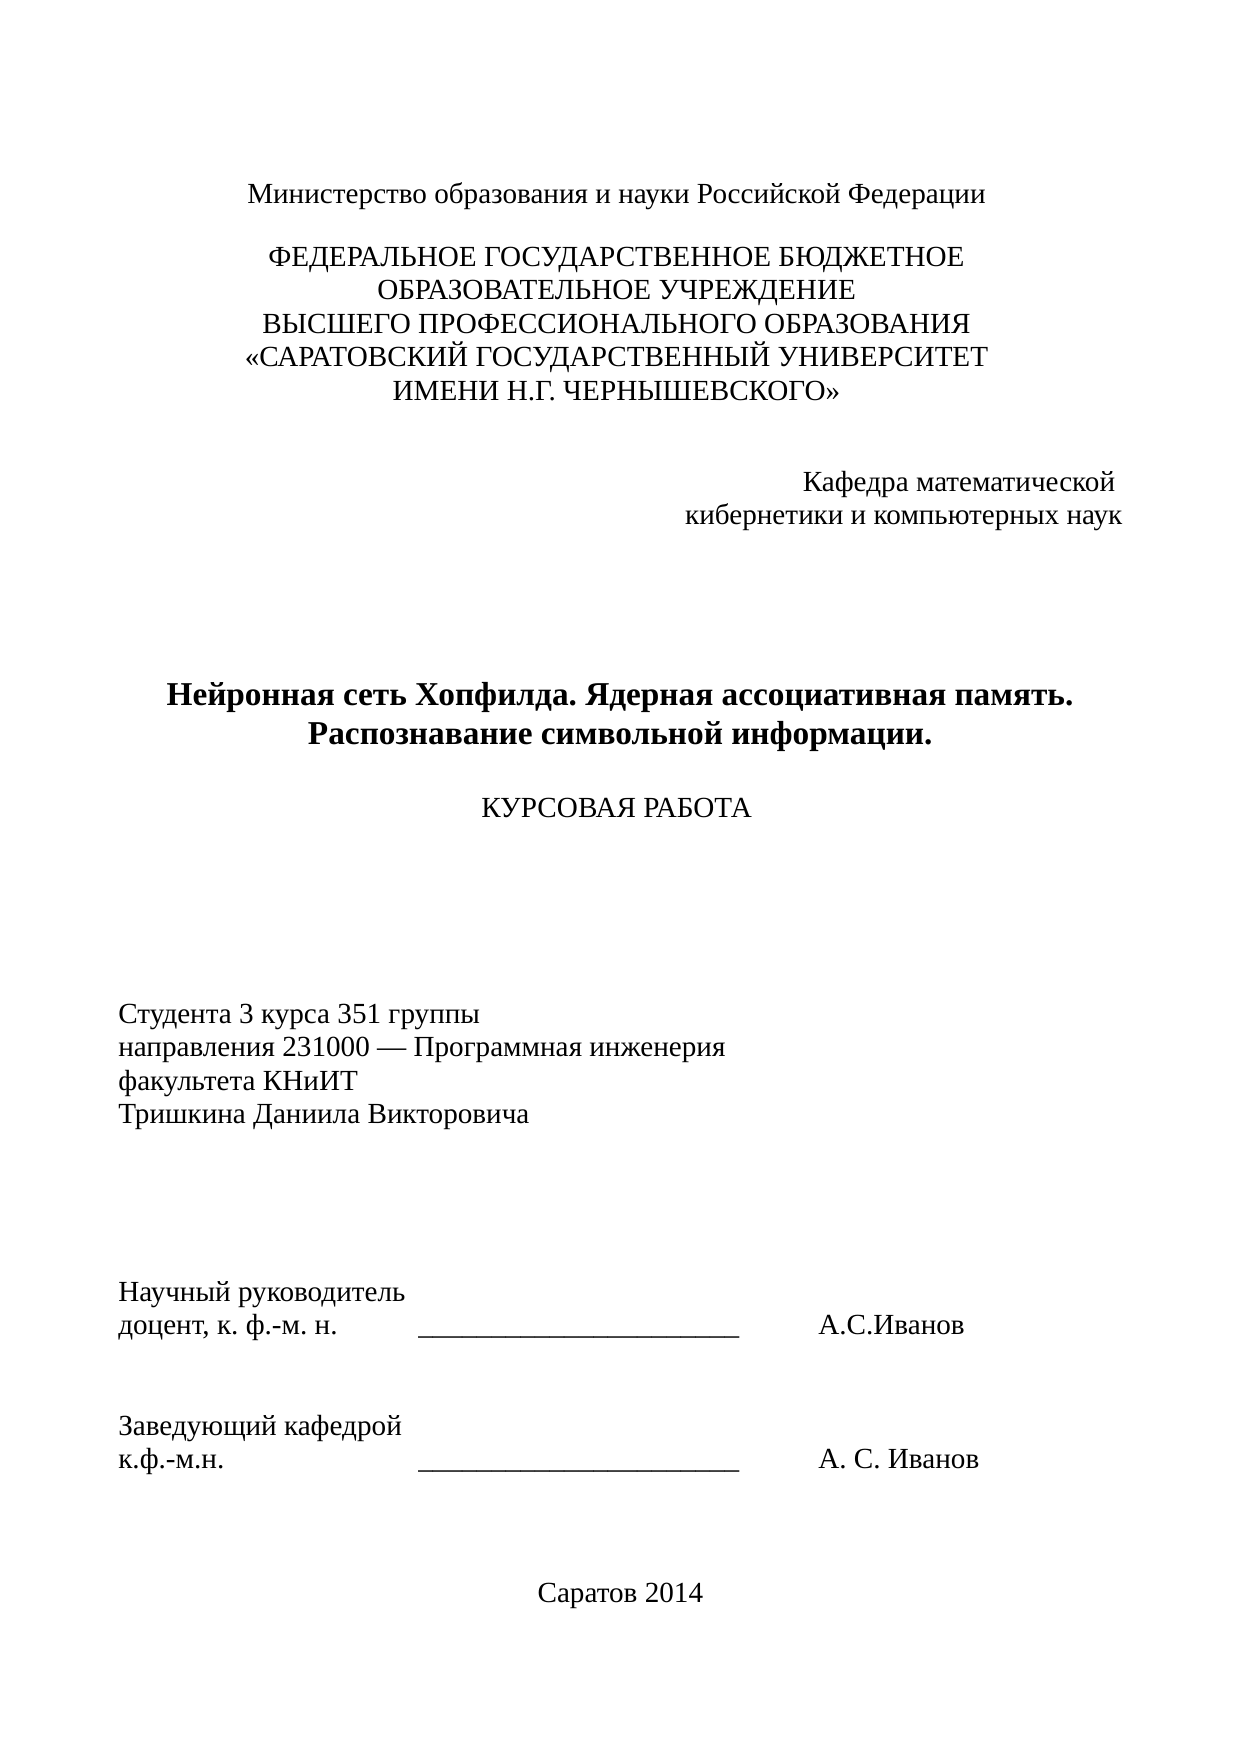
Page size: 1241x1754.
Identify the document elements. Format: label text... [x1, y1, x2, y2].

text направления 231000 — Программная инженерия [118, 1029, 1122, 1063]
text Нейронная сеть Хопфилда. Ядерная ассоциативная память. Распознавание символьной информации. [118, 675, 1122, 751]
text Научный руководитель [118, 1274, 1122, 1307]
text факультета КНиИТ [118, 1063, 1122, 1096]
text ИМЕНИ Н.Г. ЧЕРНЫШЕВСКОГО» [118, 373, 1122, 406]
text Саратов 2014 [118, 1576, 1122, 1609]
text КУРСОВАЯ РАБОТА [118, 790, 1122, 823]
text Тришкина Даниила Викторовича [118, 1096, 1122, 1130]
text Кафедра математической [118, 464, 1122, 497]
text ОБРАЗОВАТЕЛЬНОЕ УЧРЕЖДЕНИЕ [118, 272, 1122, 306]
text ФЕДЕРАЛЬНОЕ ГОСУДАРСТВЕННОЕ БЮДЖЕТНОЕ [118, 239, 1122, 272]
text Министерство образования и науки Российской Федерации [118, 176, 1122, 210]
text кибернетики и компьютерных наук [118, 497, 1122, 531]
text к.ф.-м.н. ______________________ А. С. Иванов [118, 1441, 1122, 1475]
text доцент, к. ф.-м. н. ______________________ А.С.Иванов [118, 1307, 1122, 1341]
text ВЫСШЕГО ПРОФЕССИОНАЛЬНОГО ОБРАЗОВАНИЯ [118, 306, 1122, 339]
text «САРАТОВСКИЙ ГОСУДАРСТВЕННЫЙ УНИВЕРСИТЕТ [118, 339, 1122, 373]
text Заведующий кафедрой [118, 1408, 1122, 1441]
text Студента 3 курса 351 группы [118, 996, 1122, 1029]
